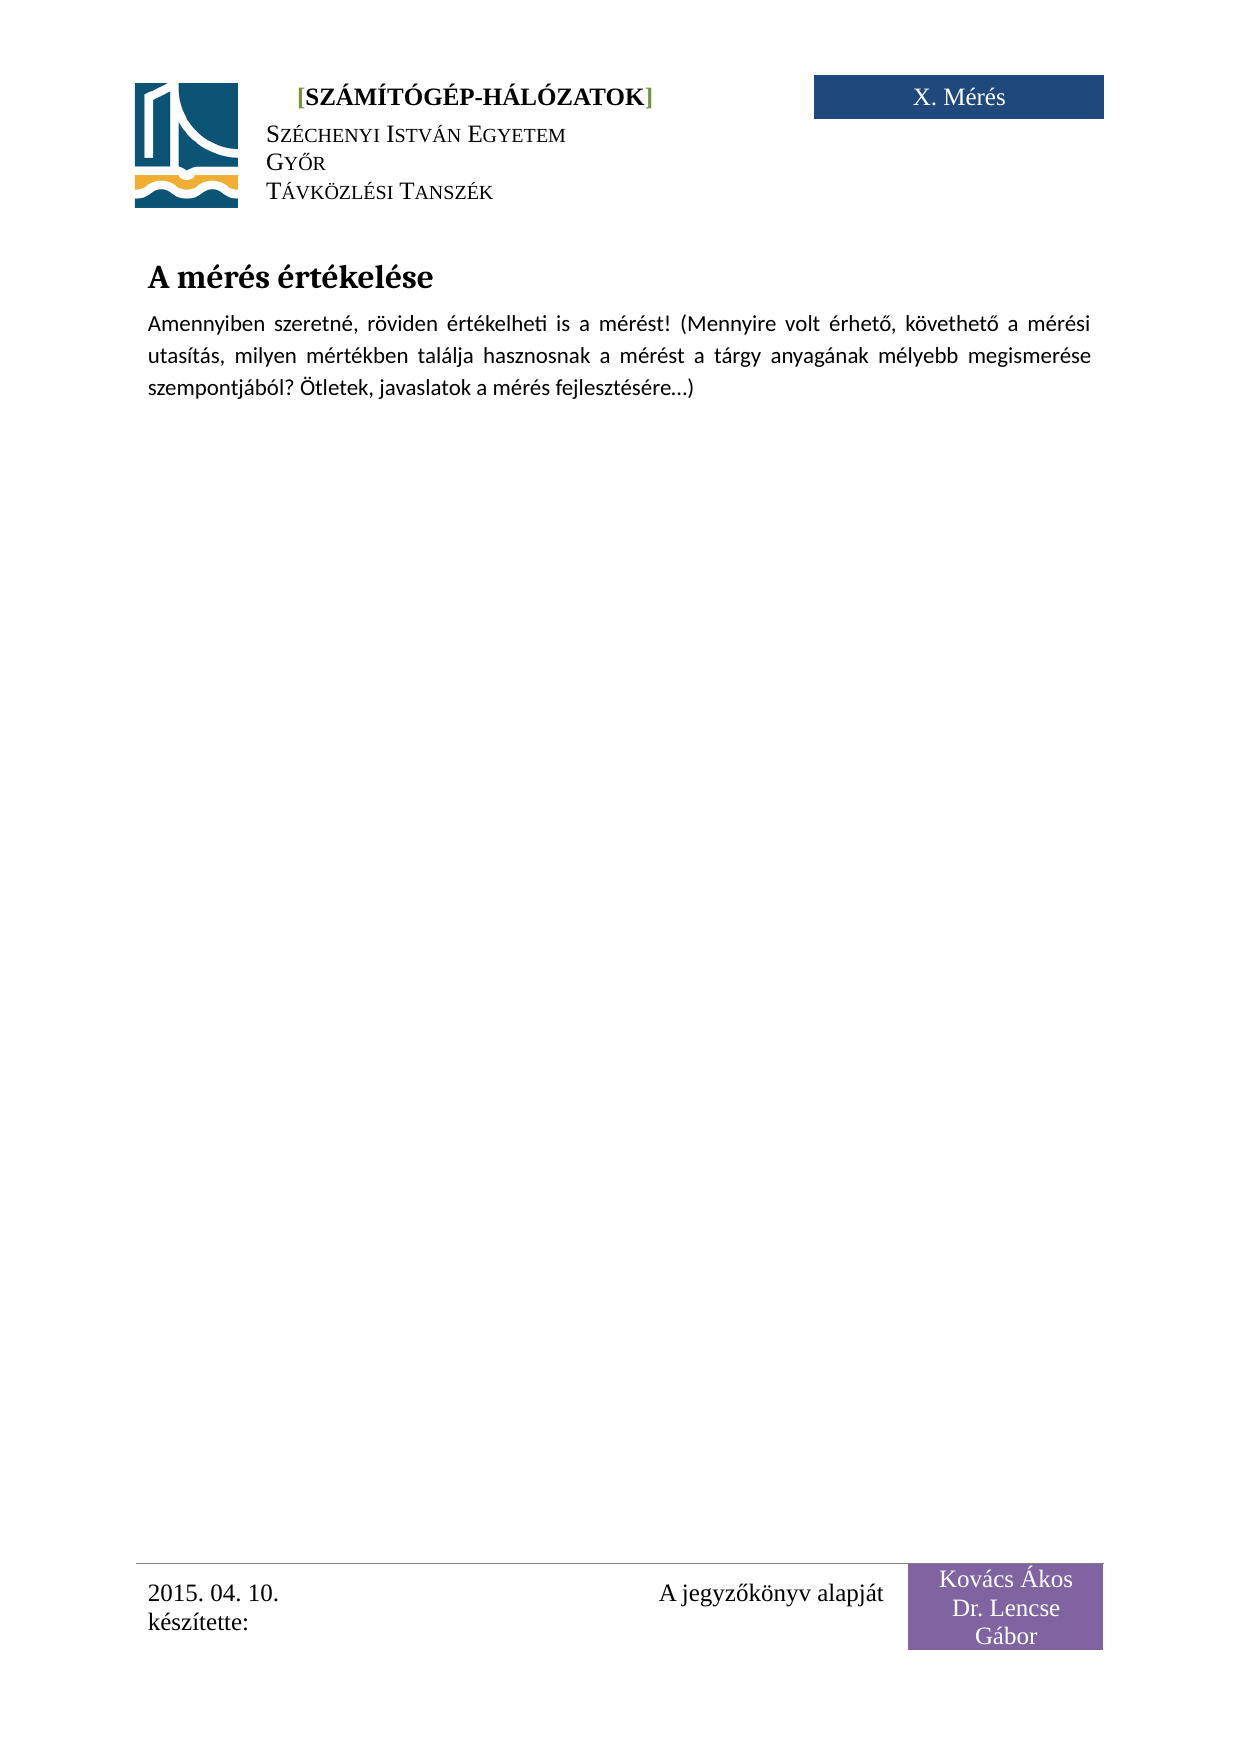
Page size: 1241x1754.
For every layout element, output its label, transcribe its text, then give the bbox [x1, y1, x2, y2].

subtitle A mérés értékelése [148, 259, 1092, 297]
text Amennyiben szeretné, röviden értékelheti is a mérést! (Mennyire volt érhető, követhető a mérési utasítás, milyen mértékben találja hasznosnak a mérést a tárgy anyagának mélyebb megismerése szempontjából? Ötletek, javaslatok a mérés fejlesztésére…) [148, 309, 1092, 401]
